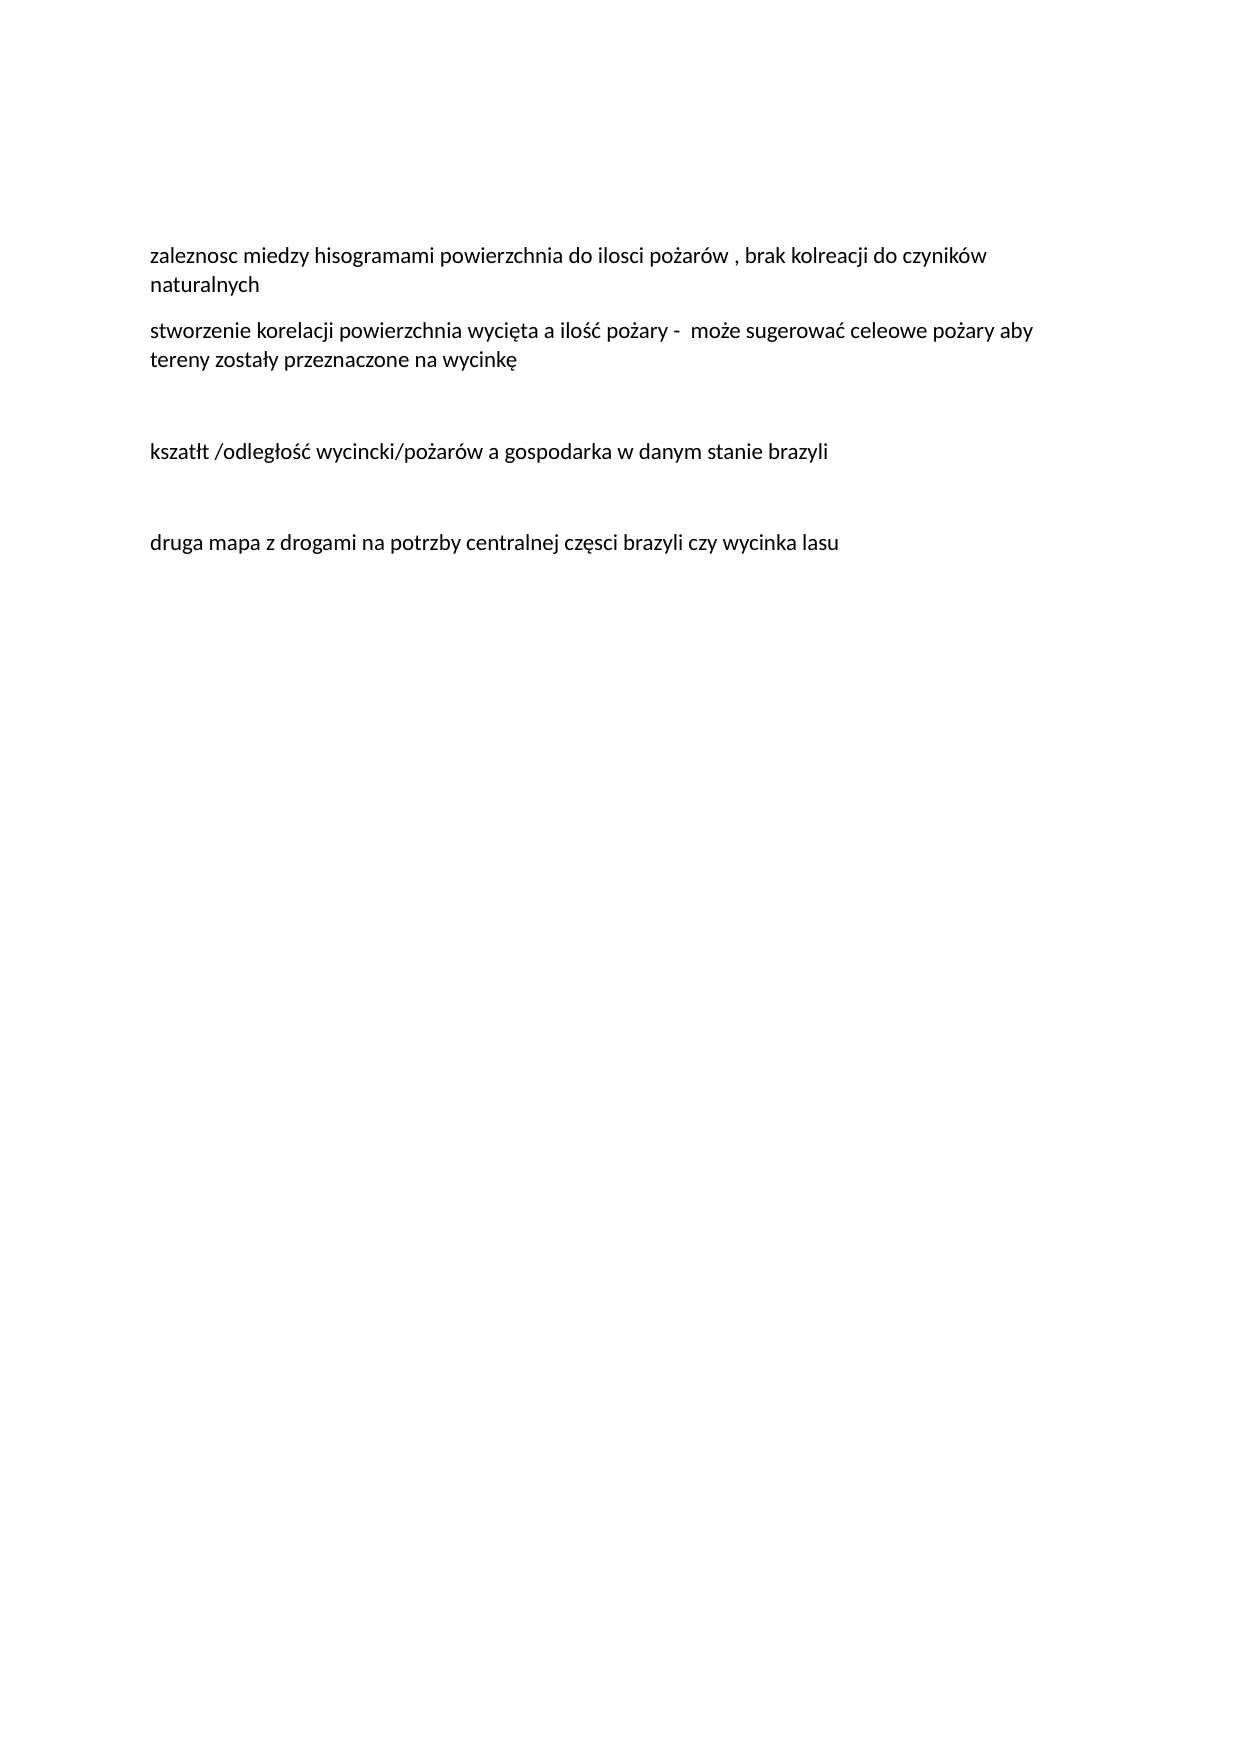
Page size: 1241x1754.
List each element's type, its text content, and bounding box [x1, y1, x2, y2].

text zaleznosc miedzy hisogramami powierzchnia do ilosci pożarów , brak kolreacji do czyników naturalnych [150, 241, 1090, 298]
text kszatłt /odległość wycincki/pożarów a gospodarka w danym stanie brazyli [150, 437, 1090, 465]
text stworzenie korelacji powierzchnia wycięta a ilość pożary - może sugerować celeowe pożary aby tereny zostały przeznaczone na wycinkę [150, 316, 1090, 373]
text druga mapa z drogami na potrzby centralnej częsci brazyli czy wycinka lasu [150, 528, 1090, 556]
